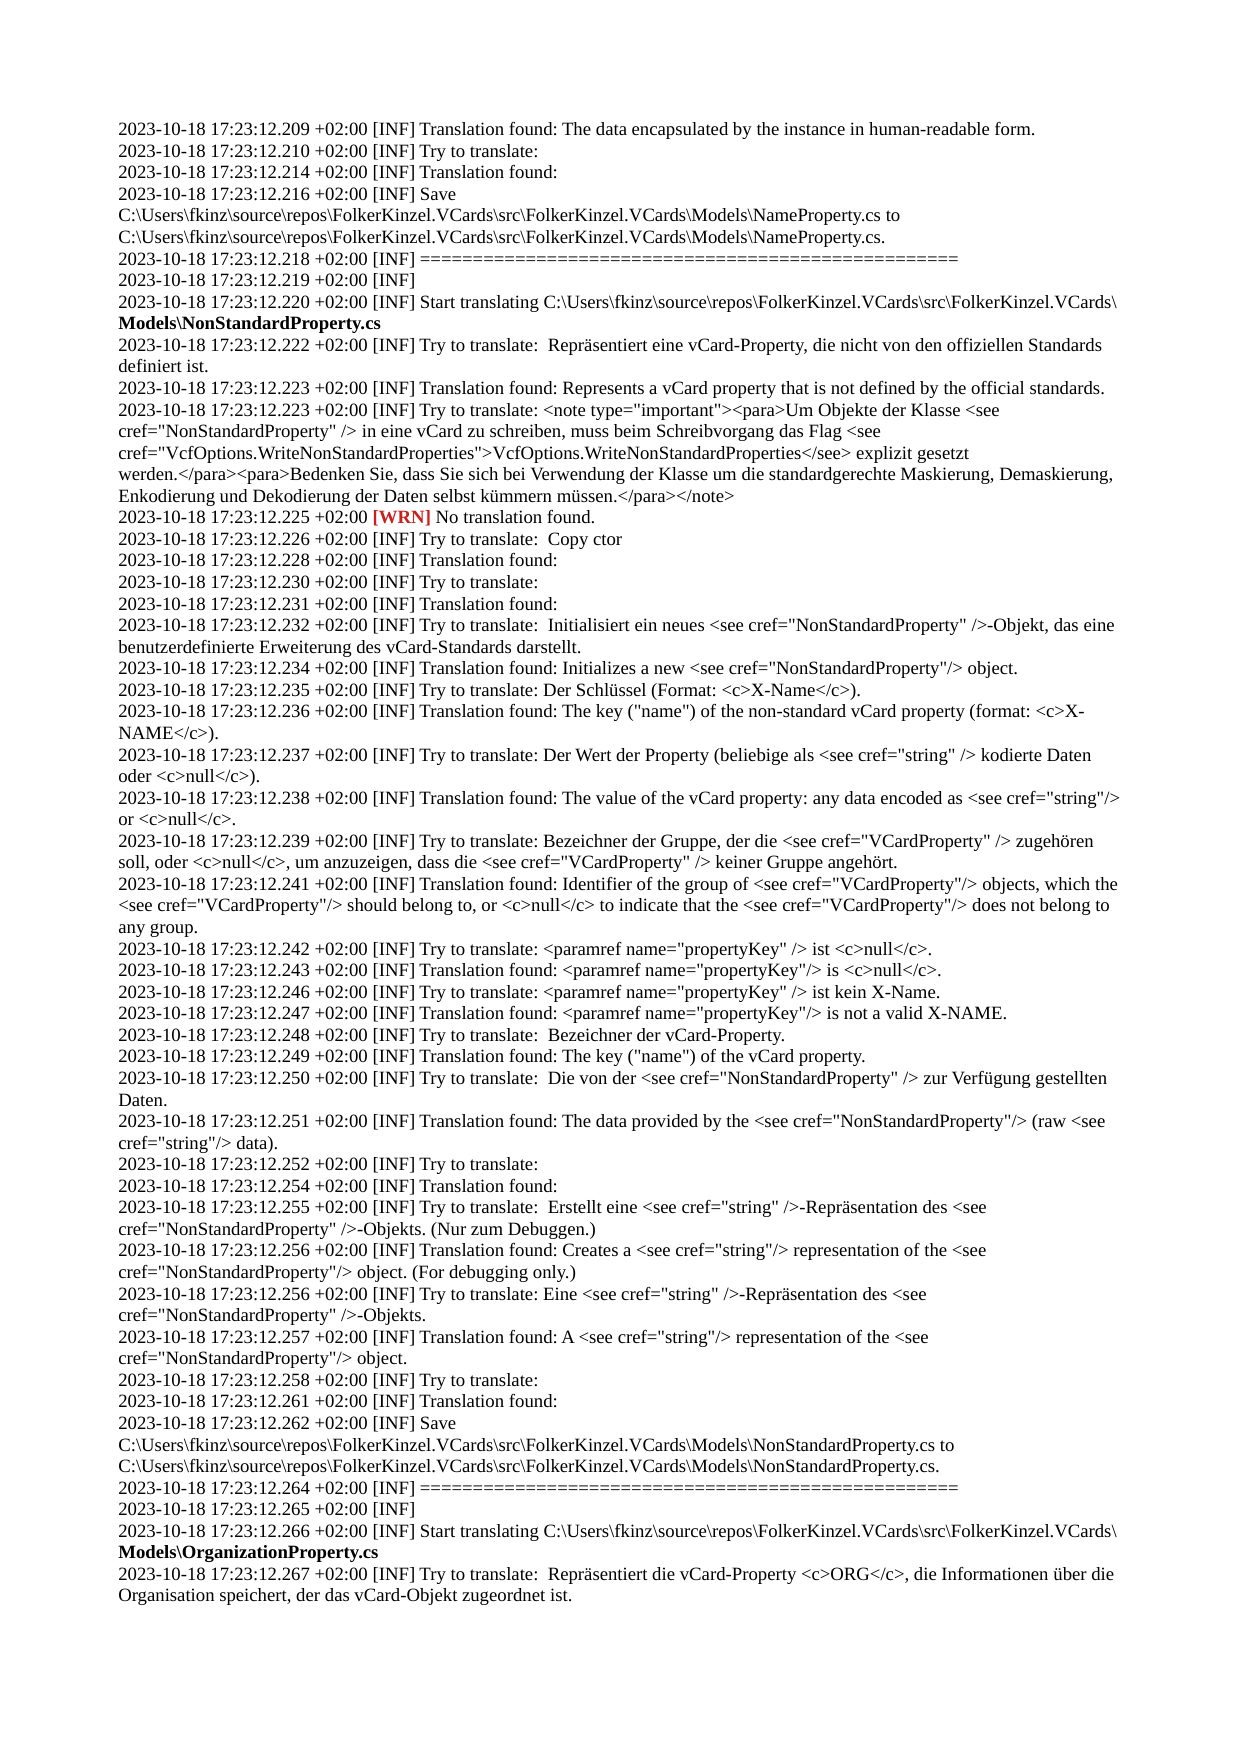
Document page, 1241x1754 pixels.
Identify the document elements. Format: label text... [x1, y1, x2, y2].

text 2023-10-18 17:23:12.228 +02:00 [INF] Translation found: [118, 549, 1122, 571]
text 2023-10-18 17:23:12.222 +02:00 [INF] Try to translate: Repräsentiert eine vCard-Property, die nicht von den offiziellen Standards definiert ist. [118, 334, 1122, 377]
text 2023-10-18 17:23:12.255 +02:00 [INF] Try to translate: Erstellt eine <see cref="string" />-Repräsentation des <see cref="NonStandardProperty" />-Objekts. (Nur zum Debuggen.) [118, 1196, 1122, 1239]
text 2023-10-18 17:23:12.235 +02:00 [INF] Try to translate: Der Schlüssel (Format: <c>X-Name</c>). [118, 679, 1122, 700]
text 2023-10-18 17:23:12.218 +02:00 [INF] =================================================== [118, 247, 1122, 269]
text 2023-10-18 17:23:12.230 +02:00 [INF] Try to translate: [118, 571, 1122, 592]
text 2023-10-18 17:23:12.241 +02:00 [INF] Translation found: Identifier of the group of <see cref="VCardProperty"/> objects, which the <see cref="VCardProperty"/> should belong to, or <c>null</c> to indicate that the <see cref="VCardProperty"/> does not belong to any group. [118, 873, 1122, 937]
text 2023-10-18 17:23:12.249 +02:00 [INF] Translation found: The key ("name") of the vCard property. [118, 1045, 1122, 1067]
text 2023-10-18 17:23:12.261 +02:00 [INF] Translation found: [118, 1390, 1122, 1412]
text 2023-10-18 17:23:12.238 +02:00 [INF] Translation found: The value of the vCard property: any data encoded as <see cref="string"/> or <c>null</c>. [118, 787, 1122, 830]
text 2023-10-18 17:23:12.232 +02:00 [INF] Try to translate: Initialisiert ein neues <see cref="NonStandardProperty" />-Objekt, das eine benutzerdefinierte Erweiterung des vCard-Standards darstellt. [118, 614, 1122, 657]
text 2023-10-18 17:23:12.214 +02:00 [INF] Translation found: [118, 161, 1122, 183]
text 2023-10-18 17:23:12.234 +02:00 [INF] Translation found: Initializes a new <see cref="NonStandardProperty"/> object. [118, 657, 1122, 679]
text 2023-10-18 17:23:12.264 +02:00 [INF] =================================================== [118, 1477, 1122, 1498]
text 2023-10-18 17:23:12.236 +02:00 [INF] Translation found: The key ("name") of the non-standard vCard property (format: <c>X-NAME</c>). [118, 700, 1122, 743]
text 2023-10-18 17:23:12.254 +02:00 [INF] Translation found: [118, 1175, 1122, 1196]
text 2023-10-18 17:23:12.247 +02:00 [INF] Translation found: <paramref name="propertyKey"/> is not a valid X-NAME. [118, 1002, 1122, 1024]
text 2023-10-18 17:23:12.262 +02:00 [INF] Save C:\Users\fkinz\source\repos\FolkerKinzel.VCards\src\FolkerKinzel.VCards\Models\NonStandardProperty.cs to C:\Users\fkinz\source\repos\FolkerKinzel.VCards\src\FolkerKinzel.VCards\Models\NonStandardProperty.cs. [118, 1412, 1122, 1477]
text 2023-10-18 17:23:12.242 +02:00 [INF] Try to translate: <paramref name="propertyKey" /> ist <c>null</c>. [118, 937, 1122, 959]
text 2023-10-18 17:23:12.252 +02:00 [INF] Try to translate: [118, 1153, 1122, 1175]
text 2023-10-18 17:23:12.237 +02:00 [INF] Try to translate: Der Wert der Property (beliebige als <see cref="string" /> kodierte Daten oder <c>null</c>). [118, 743, 1122, 787]
text 2023-10-18 17:23:12.231 +02:00 [INF] Translation found: [118, 592, 1122, 614]
text 2023-10-18 17:23:12.223 +02:00 [INF] Translation found: Represents a vCard property that is not defined by the official standards. [118, 377, 1122, 398]
text 2023-10-18 17:23:12.250 +02:00 [INF] Try to translate: Die von der <see cref="NonStandardProperty" /> zur Verfügung gestellten Daten. [118, 1067, 1122, 1110]
text 2023-10-18 17:23:12.265 +02:00 [INF] [118, 1498, 1122, 1520]
text 2023-10-18 17:23:12.210 +02:00 [INF] Try to translate: [118, 140, 1122, 161]
text 2023-10-18 17:23:12.251 +02:00 [INF] Translation found: The data provided by the <see cref="NonStandardProperty"/> (raw <see cref="string"/> data). [118, 1110, 1122, 1153]
text 2023-10-18 17:23:12.243 +02:00 [INF] Translation found: <paramref name="propertyKey"/> is <c>null</c>. [118, 959, 1122, 981]
text 2023-10-18 17:23:12.248 +02:00 [INF] Try to translate: Bezeichner der vCard-Property. [118, 1024, 1122, 1045]
text 2023-10-18 17:23:12.246 +02:00 [INF] Try to translate: <paramref name="propertyKey" /> ist kein X-Name. [118, 981, 1122, 1002]
text 2023-10-18 17:23:12.257 +02:00 [INF] Translation found: A <see cref="string"/> representation of the <see cref="NonStandardProperty"/> object. [118, 1326, 1122, 1369]
text 2023-10-18 17:23:12.209 +02:00 [INF] Translation found: The data encapsulated by the instance in human-readable form. [118, 118, 1122, 140]
text 2023-10-18 17:23:12.225 +02:00 [WRN] No translation found. [118, 506, 1122, 528]
text 2023-10-18 17:23:12.216 +02:00 [INF] Save C:\Users\fkinz\source\repos\FolkerKinzel.VCards\src\FolkerKinzel.VCards\Models\NameProperty.cs to C:\Users\fkinz\source\repos\FolkerKinzel.VCards\src\FolkerKinzel.VCards\Models\NameProperty.cs. [118, 183, 1122, 247]
text 2023-10-18 17:23:12.258 +02:00 [INF] Try to translate: [118, 1369, 1122, 1390]
text 2023-10-18 17:23:12.219 +02:00 [INF] [118, 269, 1122, 291]
text 2023-10-18 17:23:12.223 +02:00 [INF] Try to translate: <note type="important"><para>Um Objekte der Klasse <see cref="NonStandardProperty" /> in eine vCard zu schreiben, muss beim Schreibvorgang das Flag <see cref="VcfOptions.WriteNonStandardProperties">VcfOptions.WriteNonStandardProperties</see> explizit gesetzt werden.</para><para>Bedenken Sie, dass Sie sich bei Verwendung der Klasse um die standardgerechte Maskierung, Demaskierung, Enkodierung und Dekodierung der Daten selbst kümmern müssen.</para></note> [118, 398, 1122, 506]
text 2023-10-18 17:23:12.226 +02:00 [INF] Try to translate: Copy ctor [118, 528, 1122, 549]
text 2023-10-18 17:23:12.256 +02:00 [INF] Try to translate: Eine <see cref="string" />-Repräsentation des <see cref="NonStandardProperty" />-Objekts. [118, 1282, 1122, 1326]
text 2023-10-18 17:23:12.220 +02:00 [INF] Start translating C:\Users\fkinz\source\repos\FolkerKinzel.VCards\src\FolkerKinzel.VCards\Models\NonStandardProperty.cs [118, 291, 1122, 334]
text 2023-10-18 17:23:12.256 +02:00 [INF] Translation found: Creates a <see cref="string"/> representation of the <see cref="NonStandardProperty"/> object. (For debugging only.) [118, 1239, 1122, 1282]
text 2023-10-18 17:23:12.267 +02:00 [INF] Try to translate: Repräsentiert die vCard-Property <c>ORG</c>, die Informationen über die Organisation speichert, der das vCard-Objekt zugeordnet ist. [118, 1563, 1122, 1606]
text 2023-10-18 17:23:12.266 +02:00 [INF] Start translating C:\Users\fkinz\source\repos\FolkerKinzel.VCards\src\FolkerKinzel.VCards\Models\OrganizationProperty.cs [118, 1520, 1122, 1563]
text 2023-10-18 17:23:12.239 +02:00 [INF] Try to translate: Bezeichner der Gruppe, der die <see cref="VCardProperty" /> zugehören soll, oder <c>null</c>, um anzuzeigen, dass die <see cref="VCardProperty" /> keiner Gruppe angehört. [118, 830, 1122, 873]
